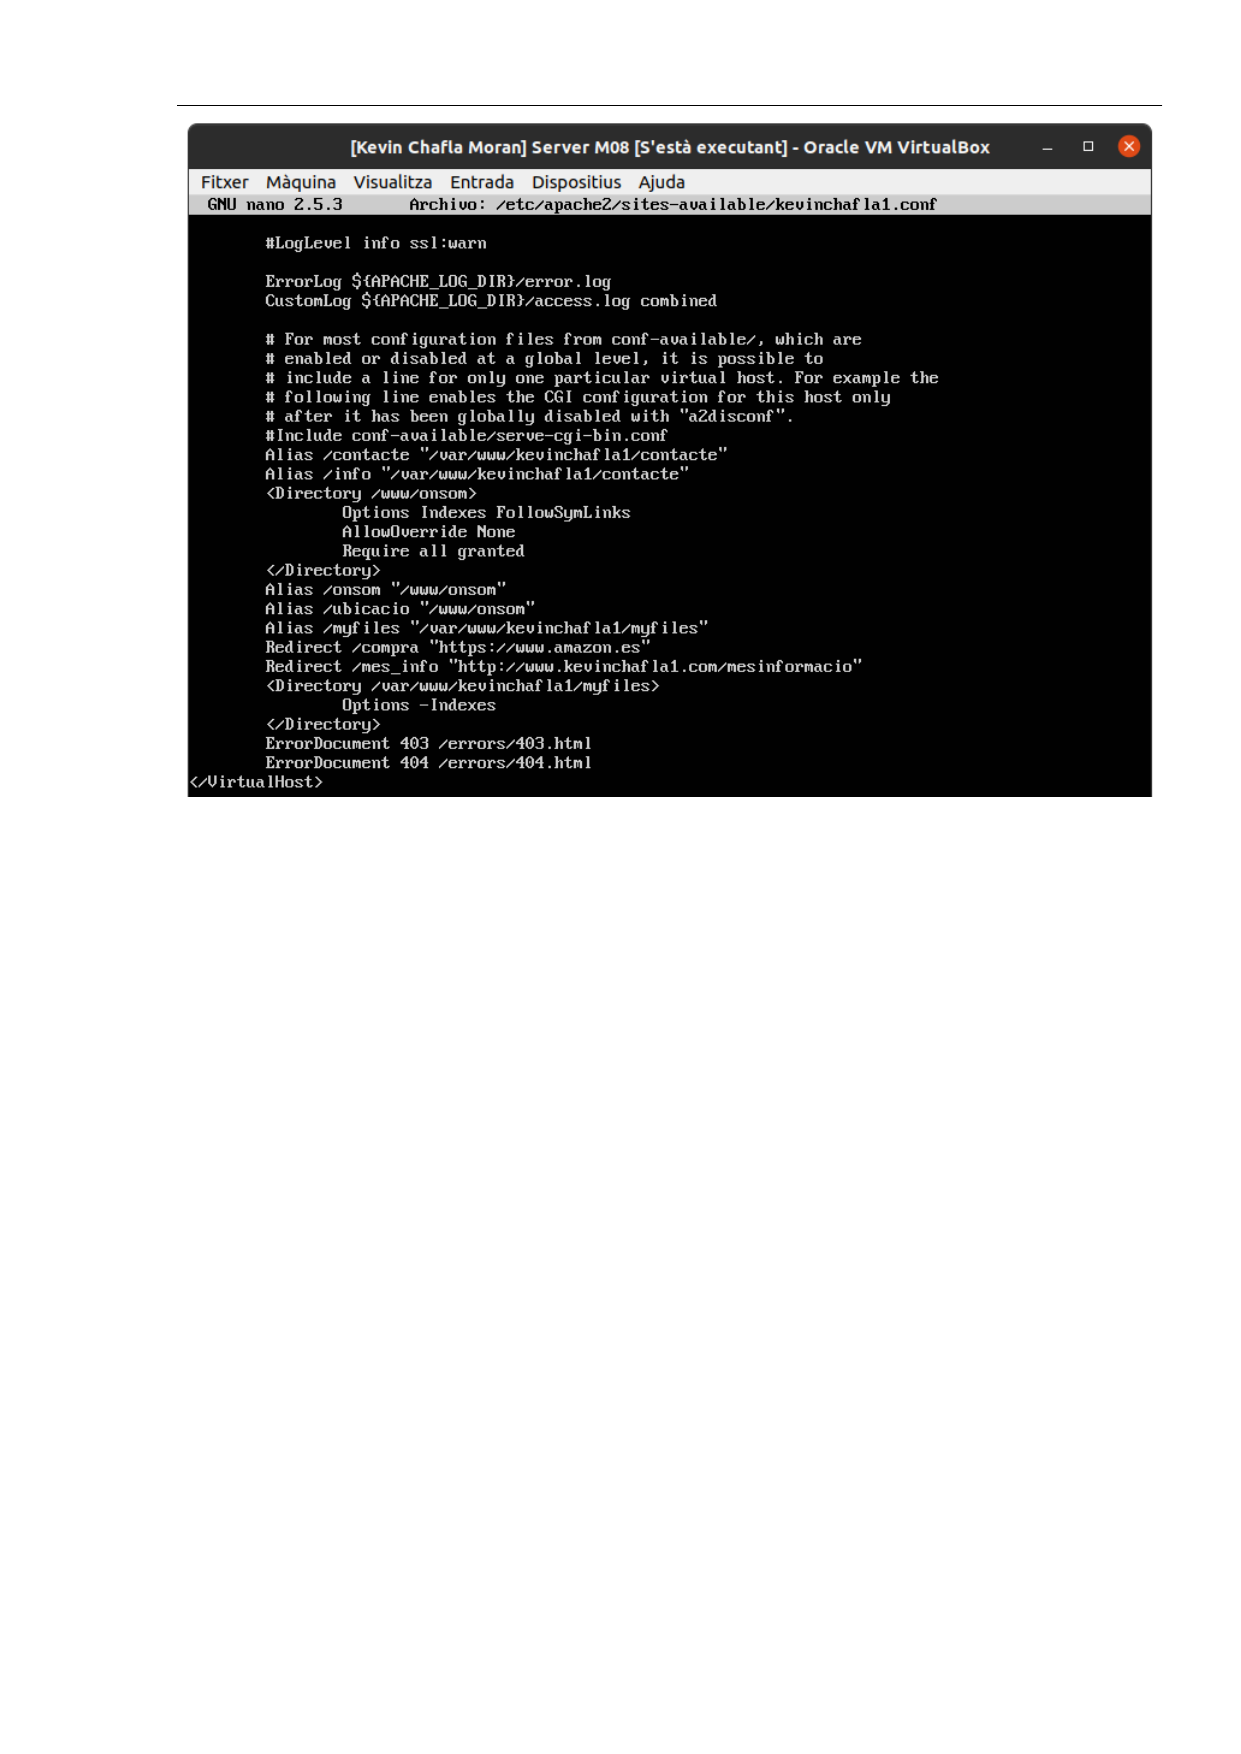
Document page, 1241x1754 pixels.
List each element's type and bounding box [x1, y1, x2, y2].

picture [177, 115, 1163, 797]
